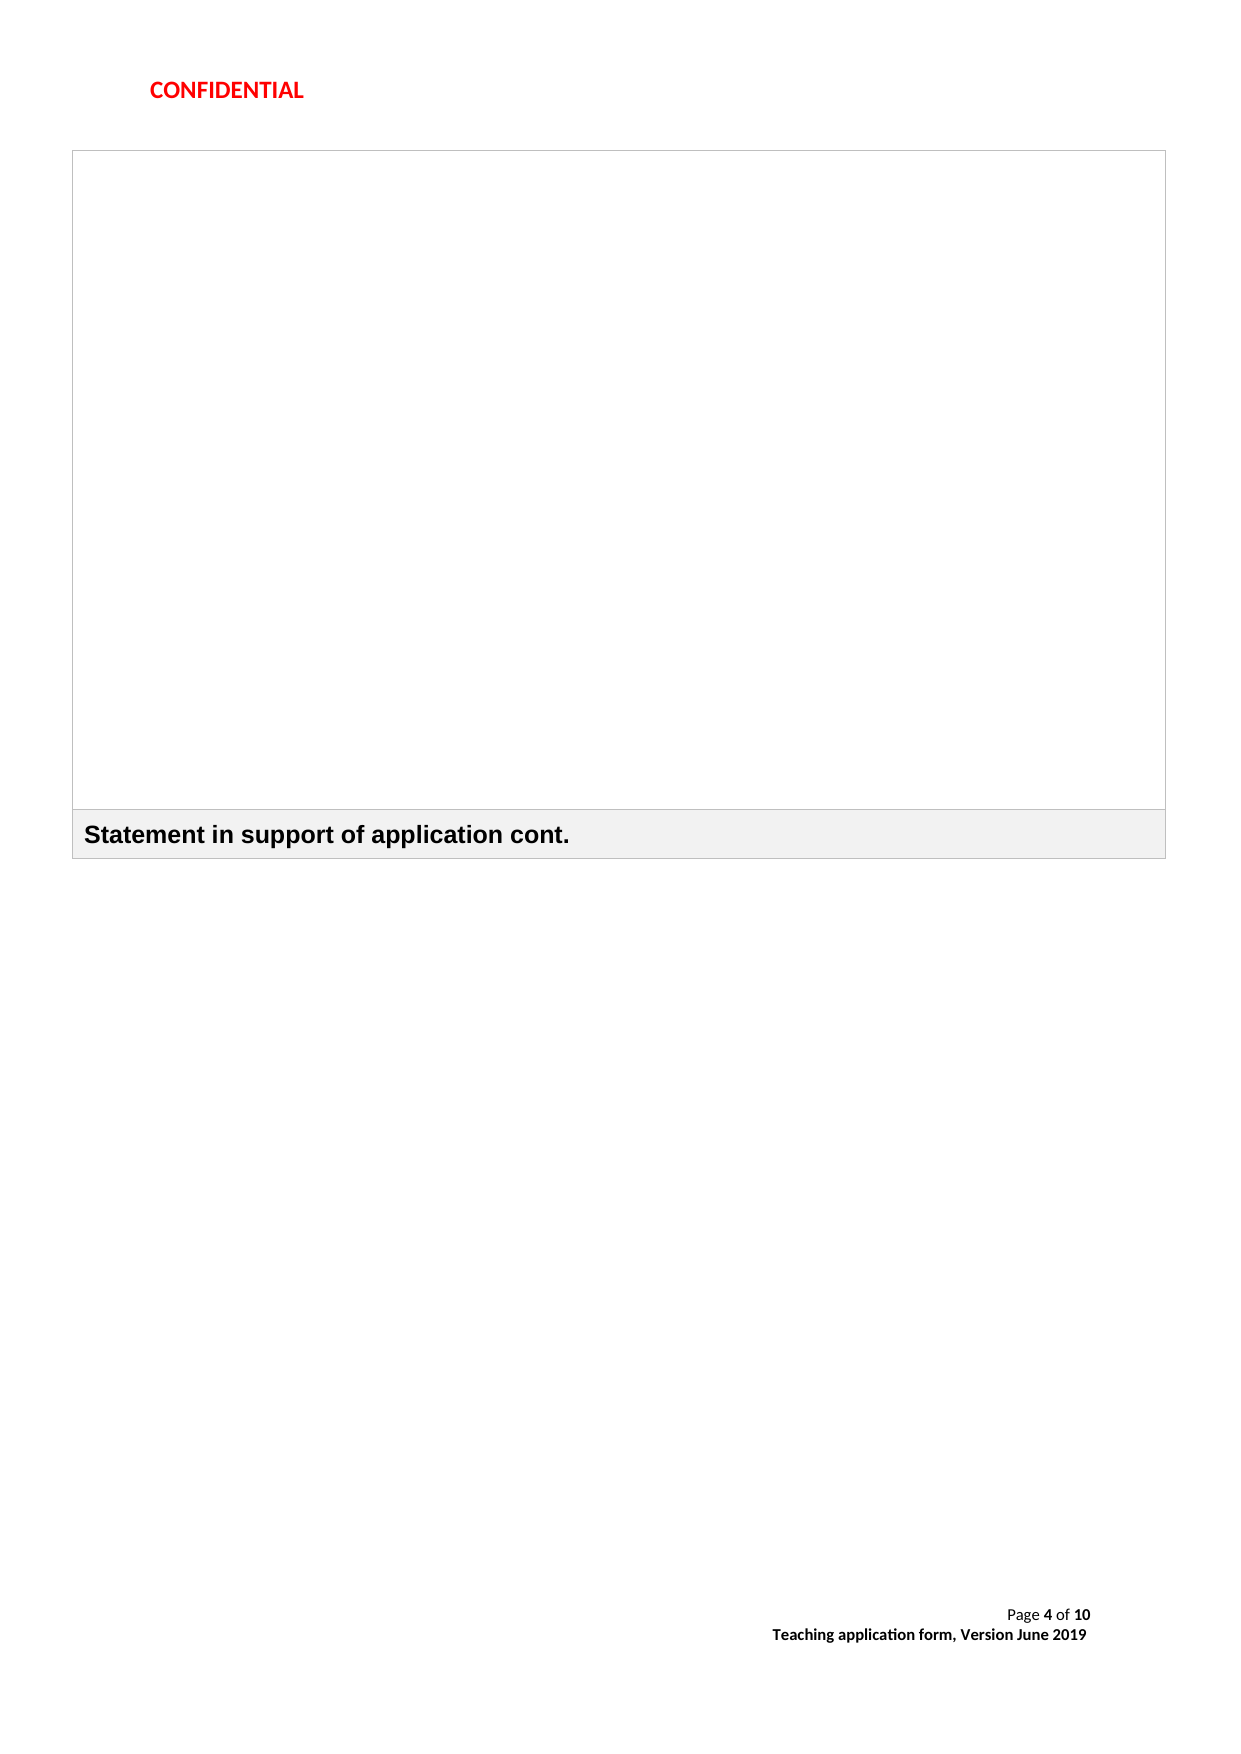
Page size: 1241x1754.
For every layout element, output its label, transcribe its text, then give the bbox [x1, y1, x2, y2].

table_cell [73, 151, 1165, 809]
table_cell Statement in support of application cont. [73, 810, 1165, 858]
